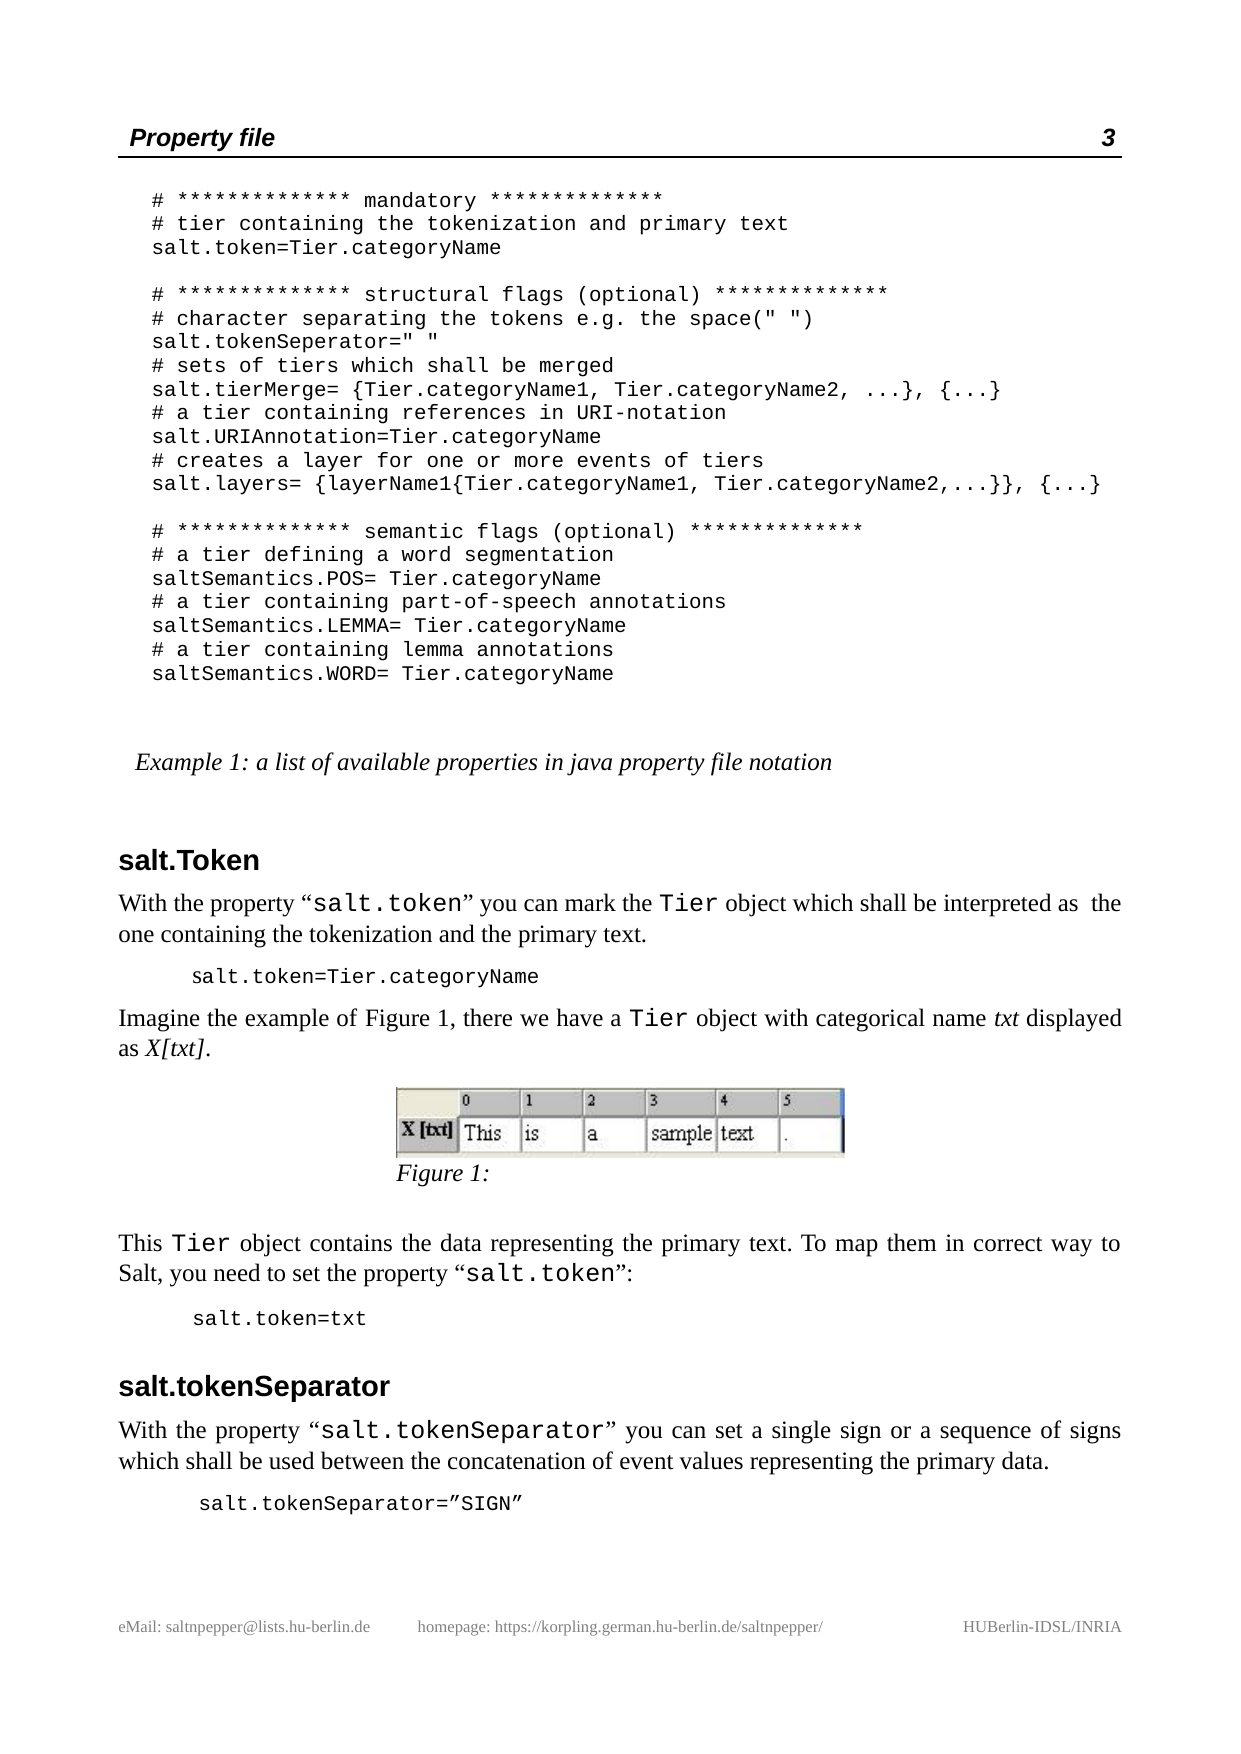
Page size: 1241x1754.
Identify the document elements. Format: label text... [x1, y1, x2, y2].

text Figure 1: [396, 1158, 844, 1186]
text With the property “salt.token” you can mark the Tier object which shall be interpreted as the one containing the tokenization and the primary text. [118, 888, 1122, 948]
picture [396, 1087, 845, 1158]
text This Tier object contains the data representing the primary text. To map them in correct way to Salt, you need to set the property “salt.token”: [118, 1228, 1122, 1289]
text Imagine the example of Figure 1, there we have a Tier object with categorical name txt displayed as X[txt]. [118, 1003, 1122, 1062]
subtitle salt.Token [118, 842, 1122, 876]
text With the property “salt.tokenSeparator” you can set a single sign or a sequence of signs which shall be used between the concatenation of event values representing the primary data. [118, 1415, 1122, 1474]
text salt.token=Tier.categoryName [118, 961, 1122, 990]
text salt.token=txt [118, 1302, 1122, 1331]
text salt.tokenSeparator=”SIGN” [118, 1487, 1122, 1517]
text Example 1: a list of available properties in java property file notation [135, 202, 1114, 776]
subtitle salt.tokenSeparator [118, 1369, 1122, 1402]
